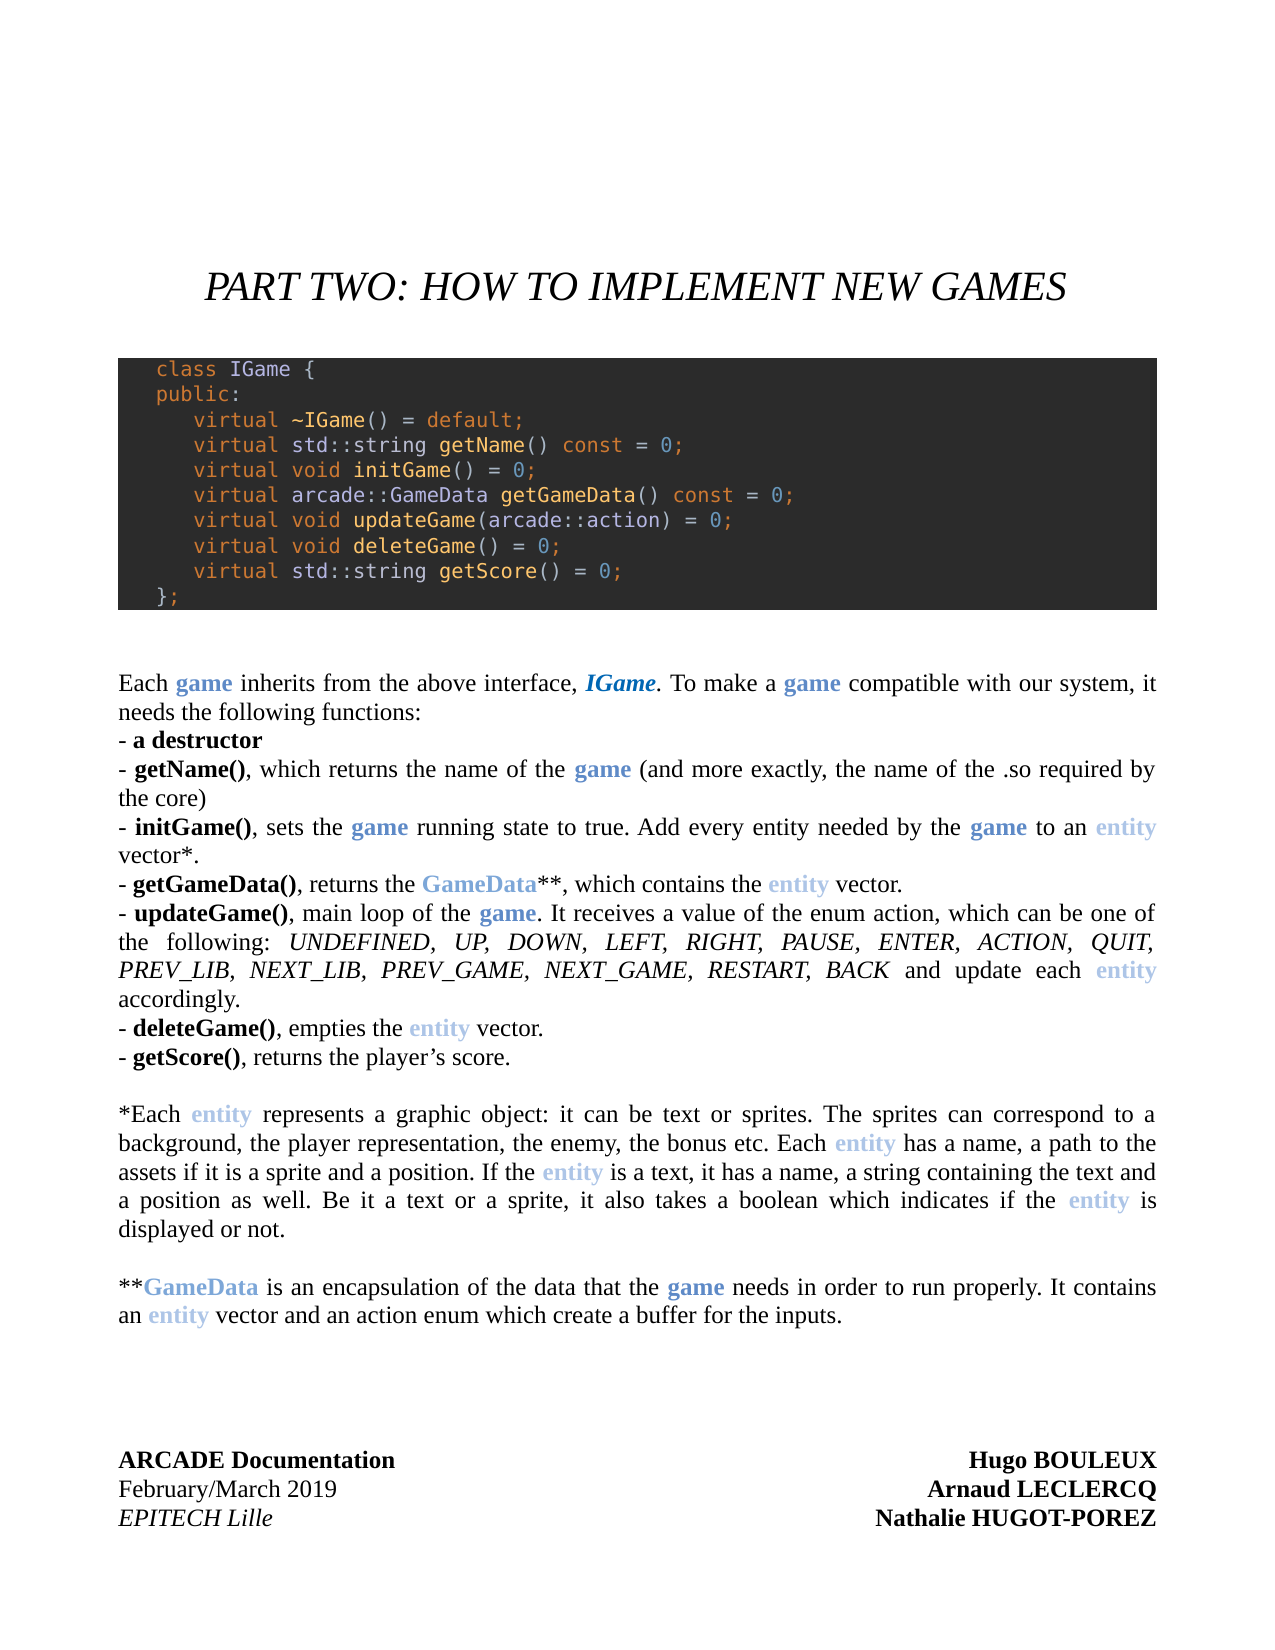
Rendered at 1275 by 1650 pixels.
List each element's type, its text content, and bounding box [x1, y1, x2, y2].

text public: [118, 383, 1157, 408]
text - getName(), which returns the name of the game (and more exactly, the name of the .so required by the core) [118, 754, 1157, 812]
text - getGameData(), returns the GameData**, which contains the entity vector. [118, 869, 1157, 898]
text virtual void initGame() = 0; [118, 458, 1157, 484]
text PART TWO: HOW TO IMPLEMENT NEW GAMES [118, 262, 1157, 310]
text class IGame { [118, 358, 1157, 383]
text - getScore(), returns the player’s score. [118, 1042, 1157, 1071]
text virtual ~IGame() = default; [118, 408, 1157, 433]
text - updateGame(), main loop of the game. It receives a value of the enum action, which can be one of the following: UNDEFINED, UP, DOWN, LEFT, RIGHT, PAUSE, ENTER, ACTION, QUIT, PREV_LIB, NEXT_LIB, PREV_GAME, NEXT_GAME, RESTART, BACK and update each entity accordingly. [118, 898, 1157, 1013]
text - deleteGame(), empties the entity vector. [118, 1013, 1157, 1042]
text virtual std::string getName() const = 0; [118, 433, 1157, 458]
text - a destructor [118, 726, 1157, 754]
text virtual arcade::GameData getGameData() const = 0; [118, 484, 1157, 509]
text *Each entity represents a graphic object: it can be text or sprites. The sprites can correspond to a background, the player representation, the enemy, the bonus etc. Each entity has a name, a path to the assets if it is a sprite and a position. If the entity is a text, it has a name, a string containing the text and a position as well. Be it a text or a sprite, it also takes a boolean which indicates if the entity is displayed or not. [118, 1099, 1157, 1243]
text virtual void updateGame(arcade::action) = 0; [118, 509, 1157, 534]
text **GameData is an encapsulation of the data that the game needs in order to run properly. It contains an entity vector and an action enum which create a buffer for the inputs. [118, 1272, 1157, 1329]
text virtual std::string getScore() = 0; [118, 559, 1157, 584]
text virtual void deleteGame() = 0; [118, 534, 1157, 559]
text - initGame(), sets the game running state to true. Add every entity needed by the game to an entity vector*. [118, 812, 1157, 869]
text Each game inherits from the above interface, IGame. To make a game compatible with our system, it needs the following functions: [118, 668, 1157, 726]
text }; [118, 584, 1157, 610]
